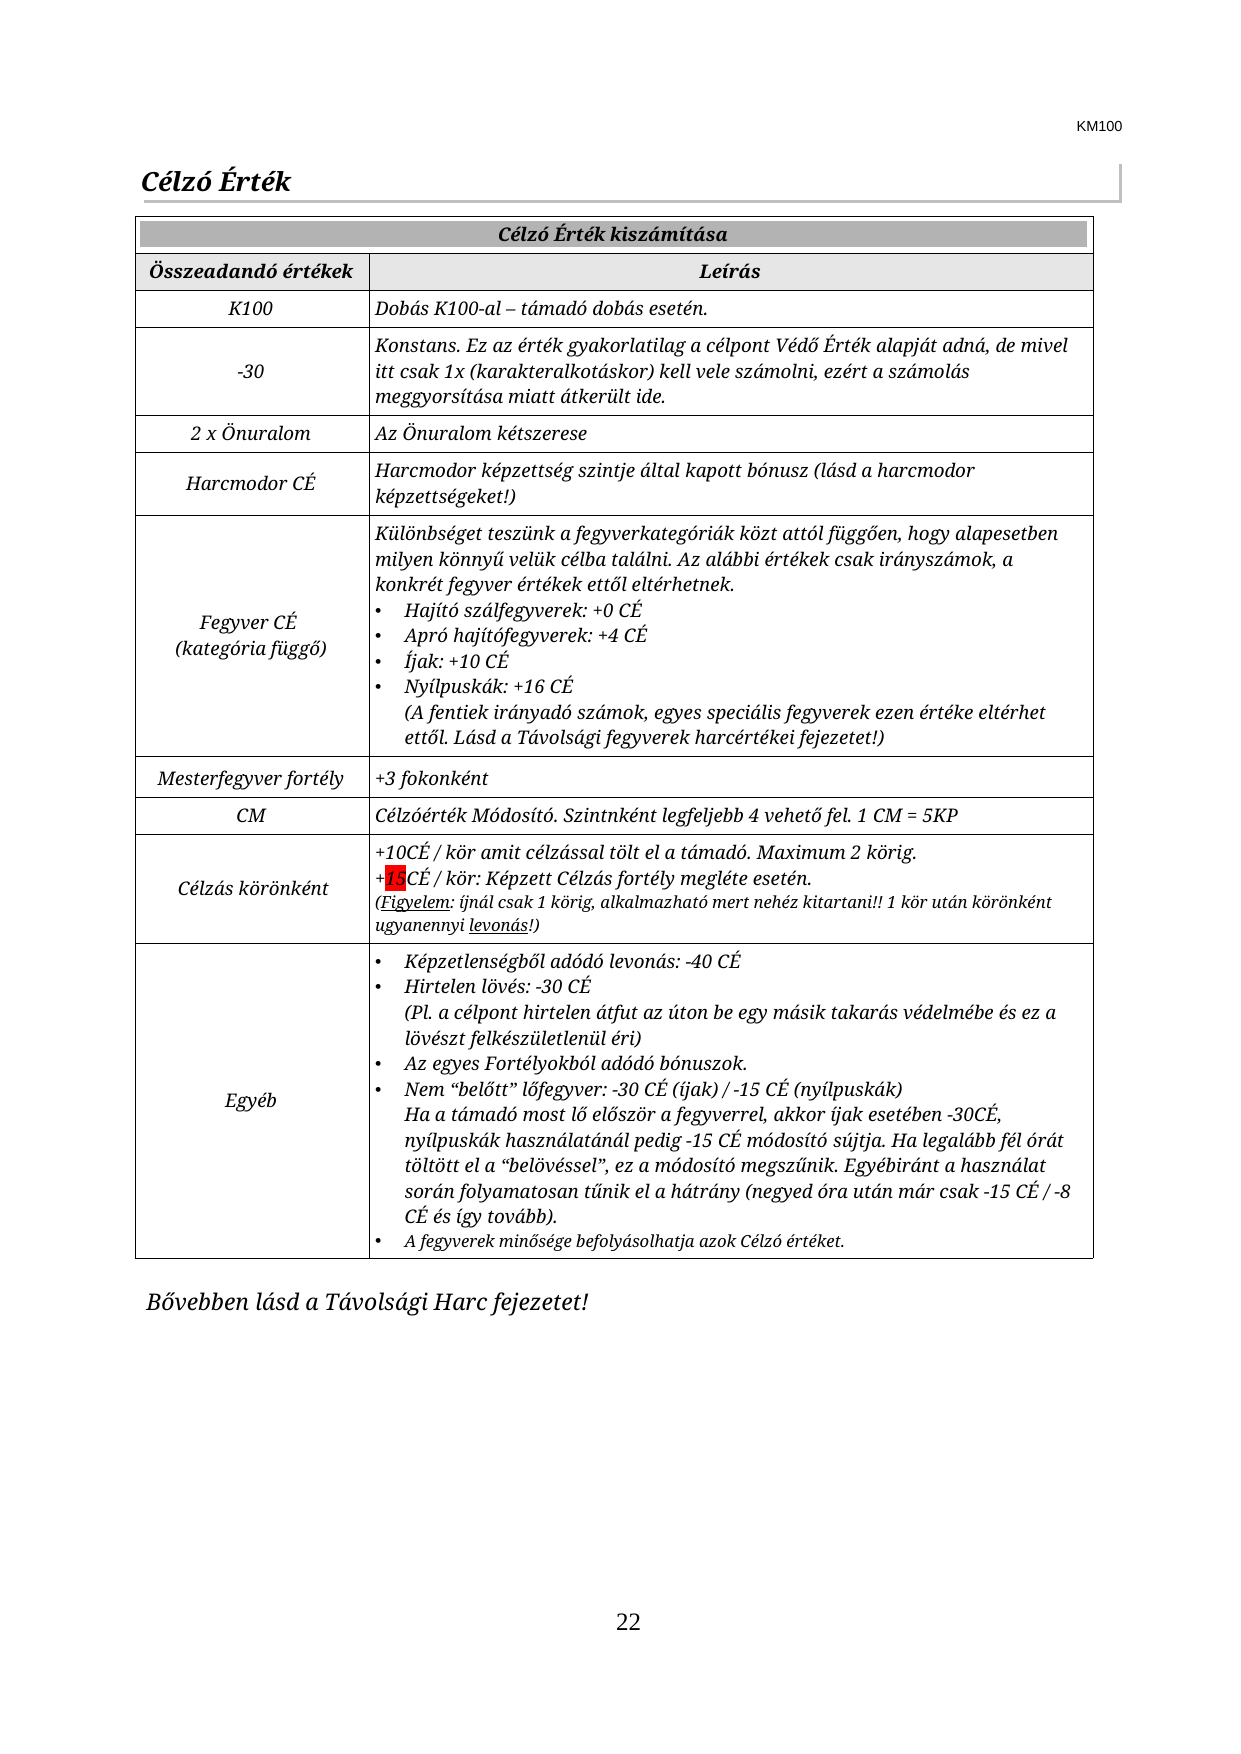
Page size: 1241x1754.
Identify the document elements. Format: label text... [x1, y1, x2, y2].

table_cell +3 fokonként [370, 757, 1093, 797]
subtitle Célzó Érték [140, 164, 1118, 199]
text Bővebben lásd a Távolsági Harc fejezetet! [134, 1286, 1122, 1317]
table_cell Konstans. Ez az érték gyakorlatilag a célpont Védő Érték alapját adná, de mivel itt csak 1x (karakteralkotáskor) kell vele számolni, ezért a számolás meggyorsítása miatt átkerült ide. [370, 328, 1093, 415]
table_cell Összeadandó értékek [136, 254, 369, 290]
table_cell Célzás körönként [136, 835, 369, 943]
table_cell Harcmodor képzettség szintje által kapott bónusz (lásd a harcmodor képzettségeket!) [370, 453, 1093, 515]
table_cell Célzóérték Módosító. Szintnként legfeljebb 4 vehető fel. 1 CM = 5KP [370, 798, 1093, 834]
table_cell K100 [136, 291, 369, 327]
table_cell Mesterfegyver fortély [136, 757, 369, 797]
table_cell Harcmodor CÉ [136, 453, 369, 515]
table_cell Dobás K100-al – támadó dobás esetén. [370, 291, 1093, 327]
table_cell Leírás [370, 254, 1093, 290]
table_cell CM [136, 798, 369, 834]
table_cell Képzetlenségből adódó levonás: -40 CÉ Hirtelen lövés: -30 CÉ (Pl. a célpont hirtelen átfut az úton be egy másik takarás védelmébe és ez a lövészt felkészületlenül éri) Az egyes Fortélyokból adódó bónuszok. Nem “belőtt” lőfegyver: -30 CÉ (íjak) / -15 CÉ (nyílpuskák) Ha a támadó most lő először a fegyverrel, akkor íjak esetében -30CÉ, nyílpuskák használatánál pedig -15 CÉ módosító sújtja. Ha legalább fél órát töltött el a “belövéssel”, ez a módosító megszűnik. Egyébiránt a használat során folyamatosan tűnik el a hátrány (negyed óra után már csak -15 CÉ / -8 CÉ és így tovább). A fegyverek minősége befolyásolhatja azok Célzó értéket. [370, 944, 1093, 1258]
table_cell Különbséget teszünk a fegyverkategóriák közt attól függően, hogy alapesetben milyen könnyű velük célba találni. Az alábbi értékek csak irányszámok, a konkrét fegyver értékek ettől eltérhetnek. Hajító szálfegyverek: +0 CÉ Apró hajítófegyverek: +4 CÉ Íjak: +10 CÉ Nyílpuskák: +16 CÉ (A fentiek irányadó számok, egyes speciális fegyverek ezen értéke eltérhet ettől. Lásd a Távolsági fegyverek harcértékei fejezetet!) [370, 516, 1093, 756]
table_cell +10CÉ / kör amit célzással tölt el a támadó. Maximum 2 körig. +15CÉ / kör: Képzett Célzás fortély megléte esetén. (Figyelem: íjnál csak 1 körig, alkalmazható mert nehéz kitartani!! 1 kör után körönként ugyanennyi levonás!) [370, 835, 1093, 943]
table_cell 2 x Önuralom [136, 416, 369, 452]
table_cell Egyéb [136, 944, 369, 1258]
table_cell Fegyver CÉ (kategória függő) [136, 516, 369, 756]
table_cell -30 [136, 328, 369, 415]
table_header Célzó Érték kiszámítása [136, 217, 1093, 253]
table_cell Az Önuralom kétszerese [370, 416, 1093, 452]
